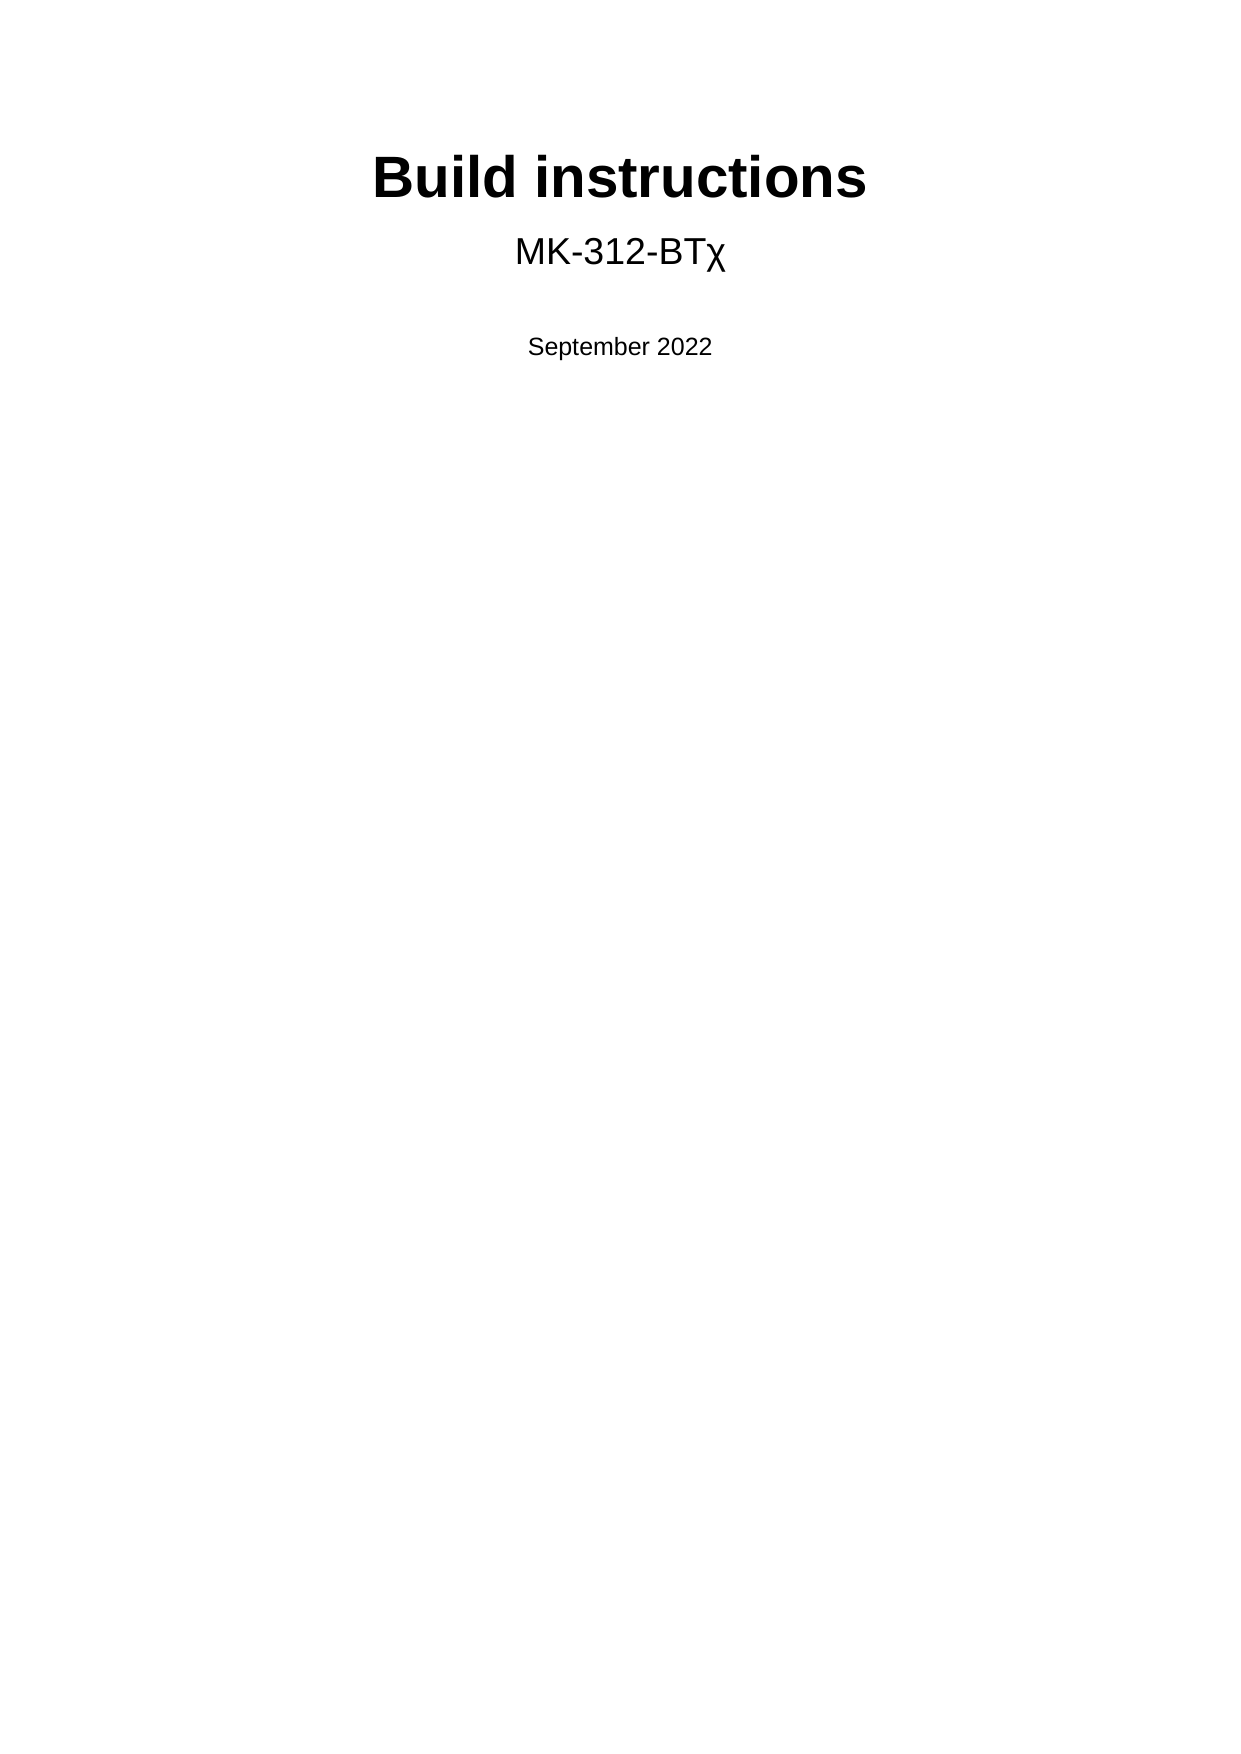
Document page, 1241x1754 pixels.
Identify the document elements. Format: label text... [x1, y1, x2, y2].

subtitle MK-312-BTχ [118, 229, 1122, 272]
text September 2022 [118, 332, 1122, 361]
title Build instructions [118, 143, 1122, 210]
